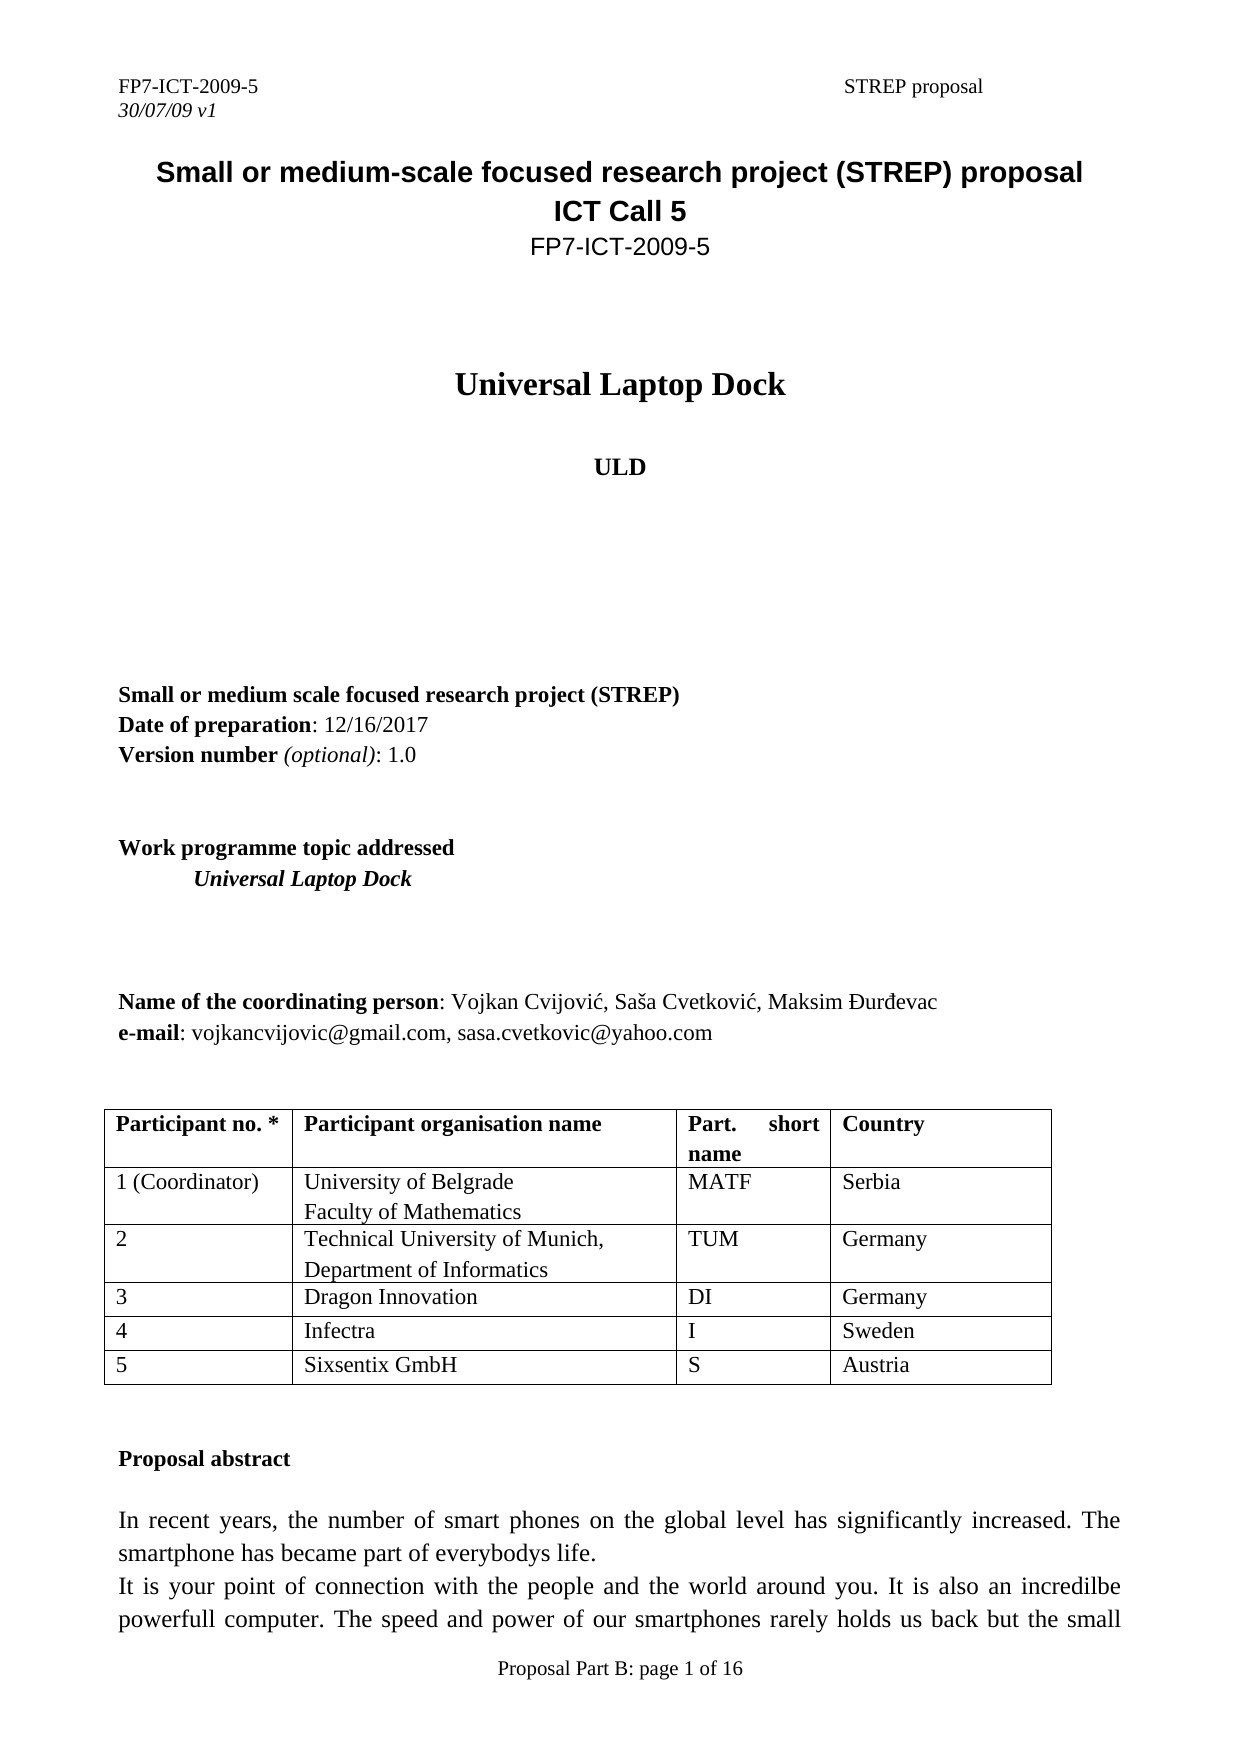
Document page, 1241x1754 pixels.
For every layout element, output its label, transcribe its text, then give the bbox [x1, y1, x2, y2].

text In recent years, the number of smart phones on the global level has significantly increased. The smartphone has became part of everybodys life. [118, 1505, 1122, 1567]
text Version number (optional): 1.0 [118, 741, 1122, 767]
text ULD [118, 452, 1122, 481]
table_cell S [677, 1351, 830, 1383]
table_cell Germany [831, 1225, 1051, 1282]
table_cell Serbia [831, 1168, 1051, 1224]
text It is your point of connection with the people and the world around you. It is also an incredilbe powerfull computer. The speed and power of our smartphones rarely holds us back but the small [118, 1571, 1122, 1633]
text Small or medium-scale focused research project (STREP) proposal [118, 155, 1122, 188]
table_header Part. short name [677, 1110, 830, 1167]
table_cell 5 [105, 1351, 292, 1383]
table_cell MATF [677, 1168, 830, 1224]
text Work programme topic addressed [118, 834, 1122, 861]
text ICT Call 5 [118, 193, 1122, 227]
table_cell Infectra [293, 1317, 676, 1350]
table_header Country [831, 1110, 1051, 1167]
table_cell 3 [105, 1283, 292, 1316]
table_cell Germany [831, 1283, 1051, 1316]
table_cell Sweden [831, 1317, 1051, 1350]
text Small or medium scale focused research project (STREP) [118, 681, 1122, 707]
text Universal Laptop Dock [118, 865, 1122, 891]
table_cell Dragon Innovation [293, 1283, 676, 1316]
table_header Participant organisation name [293, 1110, 676, 1167]
table_header Participant no. * [105, 1110, 292, 1167]
text Name of the coordinating person: Vojkan Cvijović, Saša Cvetković, Maksim Đurđevac [118, 988, 1122, 1015]
table_cell DI [677, 1283, 830, 1316]
table_cell 2 [105, 1225, 292, 1282]
text Proposal abstract [118, 1445, 1122, 1471]
table_cell Austria [831, 1351, 1051, 1383]
text Date of preparation: 12/16/2017 [118, 711, 1122, 737]
table_cell Sixsentix GmbH [293, 1351, 676, 1383]
table_cell I [677, 1317, 830, 1350]
table_cell 4 [105, 1317, 292, 1350]
text Universal Laptop Dock [118, 364, 1122, 402]
table_cell University of Belgrade Faculty of Mathematics [293, 1168, 676, 1224]
text FP7-ICT-2009-5 [118, 232, 1122, 261]
table_cell 1 (Coordinator) [105, 1168, 292, 1224]
text e-mail: vojkancvijovic@gmail.com, sasa.cvetkovic@yahoo.com [118, 1018, 1122, 1045]
table_cell TUM [677, 1225, 830, 1282]
table_cell Technical University of Munich, Department of Informatics [293, 1225, 676, 1282]
